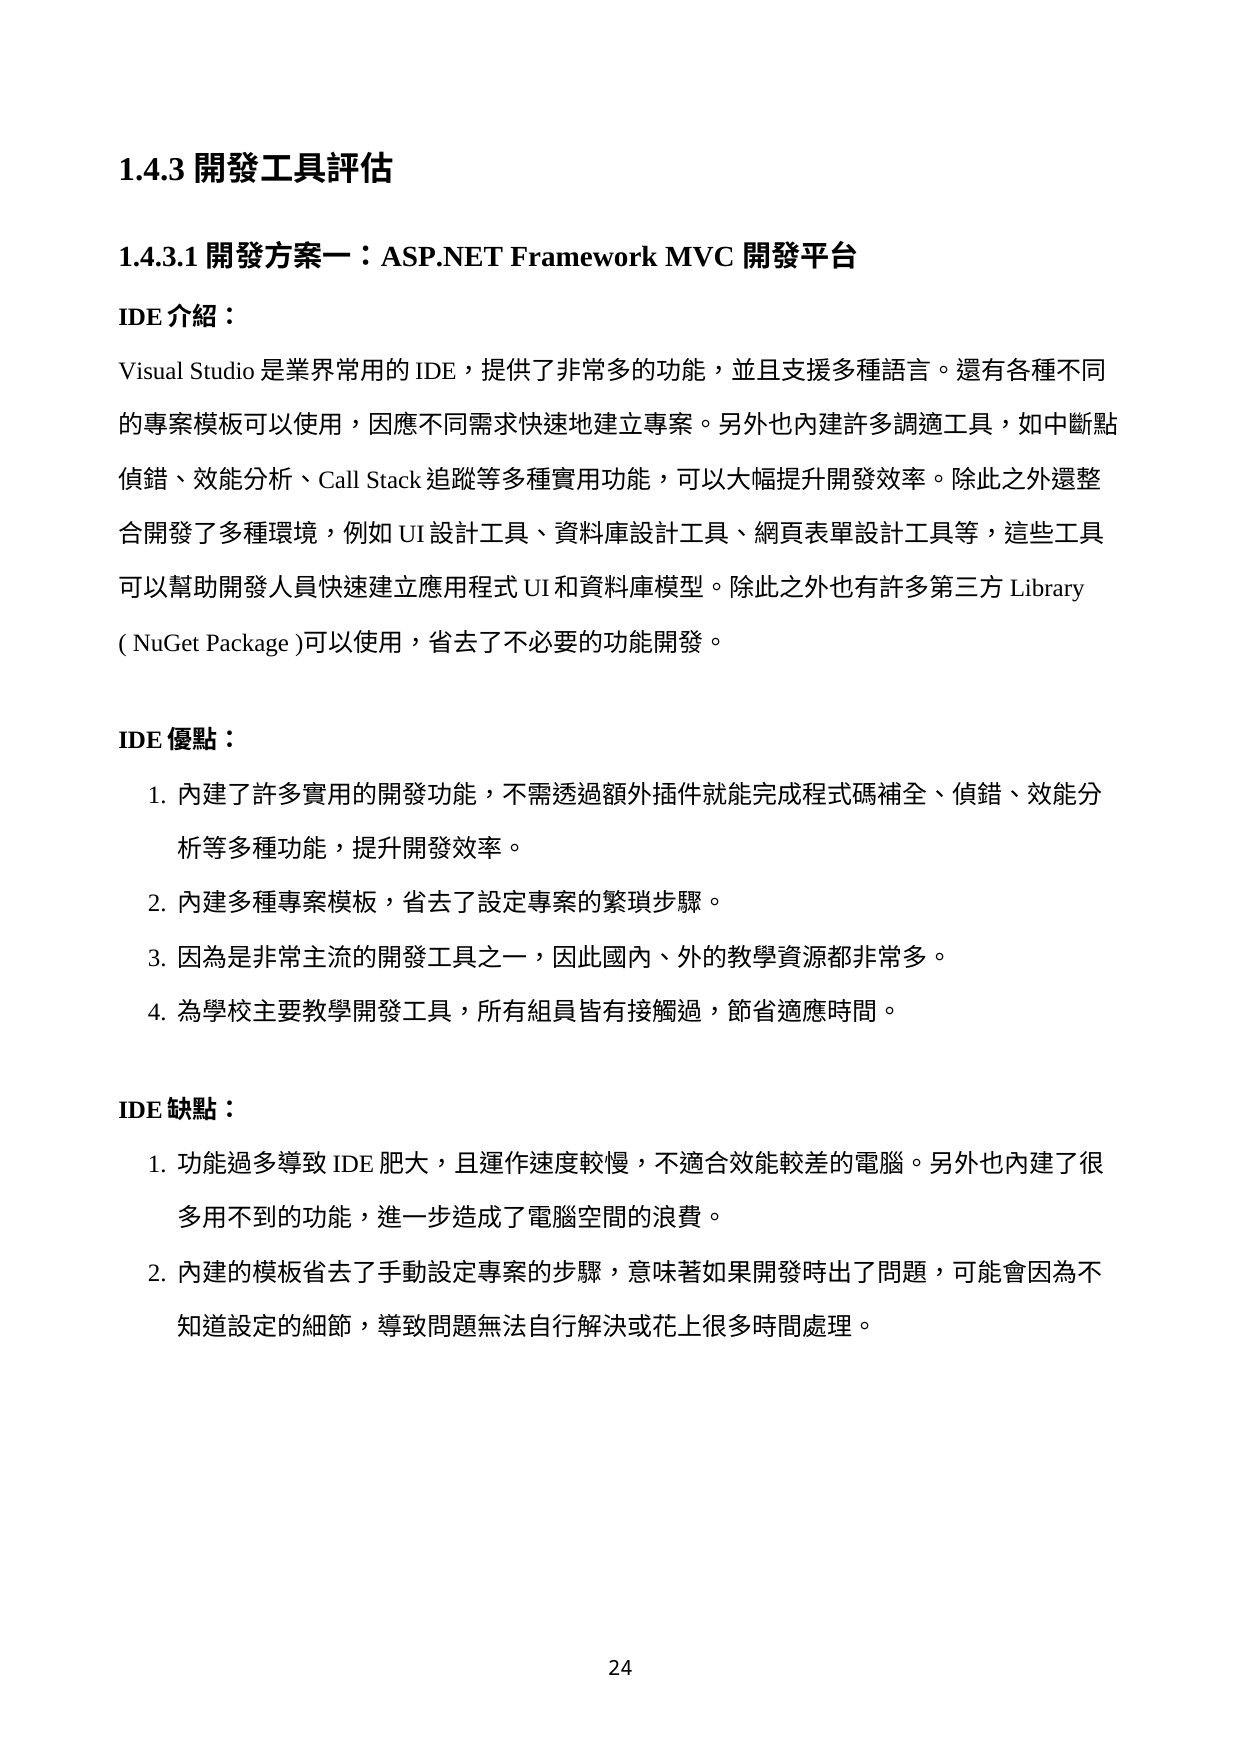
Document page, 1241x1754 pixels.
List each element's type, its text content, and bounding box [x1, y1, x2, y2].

list IDE介紹： [81, 296, 1122, 332]
list 內建多種專案模板，省去了設定專案的繁瑣步驟。 [148, 883, 1122, 919]
list 為學校主要教學開發工具，所有組員皆有接觸過，節省適應時間。 [148, 992, 1122, 1028]
text Visual Studio是業界常用的IDE，提供了非常多的功能，並且支援多種語言。還有各種不同的專案模板可以使用，因應不同需求快速地建立專案。另外也內建許多調適工具，如中斷點偵錯、效能分析、Call Stack追蹤等多種實用功能，可以大幅提升開發效率。除此之外還整合開發了多種環境，例如UI設計工具、資料庫設計工具、網頁表單設計工具等，這些工具可以幫助開發人員快速建立應用程式UI和資料庫模型。除此之外也有許多第三方Library ( NuGet Package )可以使用，省去了不必要的功能開發。 [118, 350, 1122, 658]
list 因為是非常主流的開發工具之一，因此國內、外的教學資源都非常多。 [148, 937, 1122, 973]
subtitle 1.4.3 開發工具評估 [118, 142, 1122, 190]
list 功能過多導致IDE肥大，且運作速度較慢，不適合效能較差的電腦。另外也內建了很多用不到的功能，進一步造成了電腦空間的浪費。 [148, 1143, 1122, 1234]
text 1.4.3.1 開發方案一：ASP.NET Framework MVC 開發平台 [118, 233, 1122, 275]
text IDE優點： [118, 720, 1122, 756]
text IDE缺點： [118, 1089, 1122, 1125]
list 內建了許多實用的開發功能，不需透過額外插件就能完成程式碼補全、偵錯、效能分析等多種功能，提升開發效率。 [148, 774, 1122, 865]
list 內建的模板省去了手動設定專案的步驟，意味著如果開發時出了問題，可能會因為不知道設定的細節，導致問題無法自行解決或花上很多時間處理。 [148, 1252, 1122, 1343]
